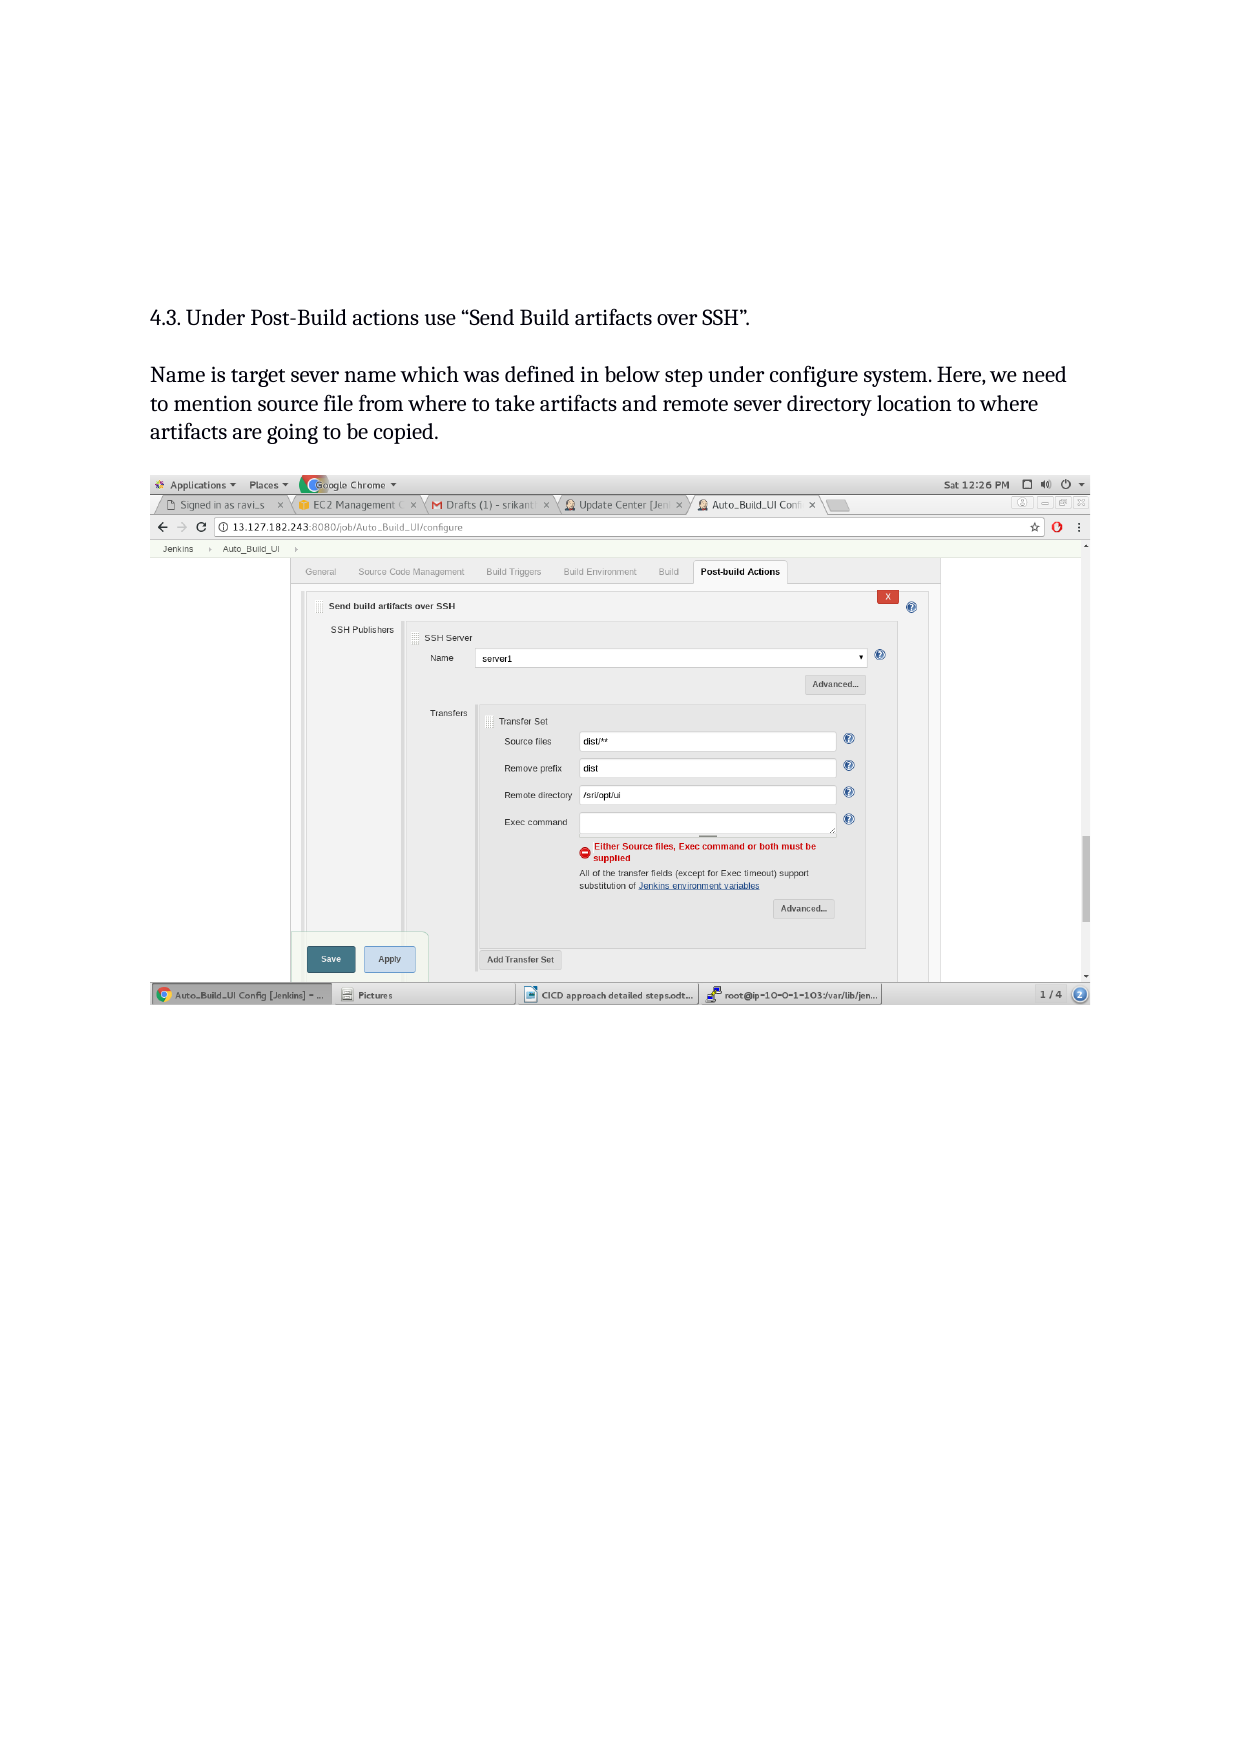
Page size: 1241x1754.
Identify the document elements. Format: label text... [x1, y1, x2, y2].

picture [150, 475, 1091, 1005]
text Name is target sever name which was defined in below step under configure system. Here, we need to mention source file from where to take artifacts and remote sever directory location to where artifacts are going to be copied. [150, 362, 1090, 445]
text 4.3. Under Post-Build actions use “Send Build artifacts over SSH”. [150, 305, 1090, 331]
